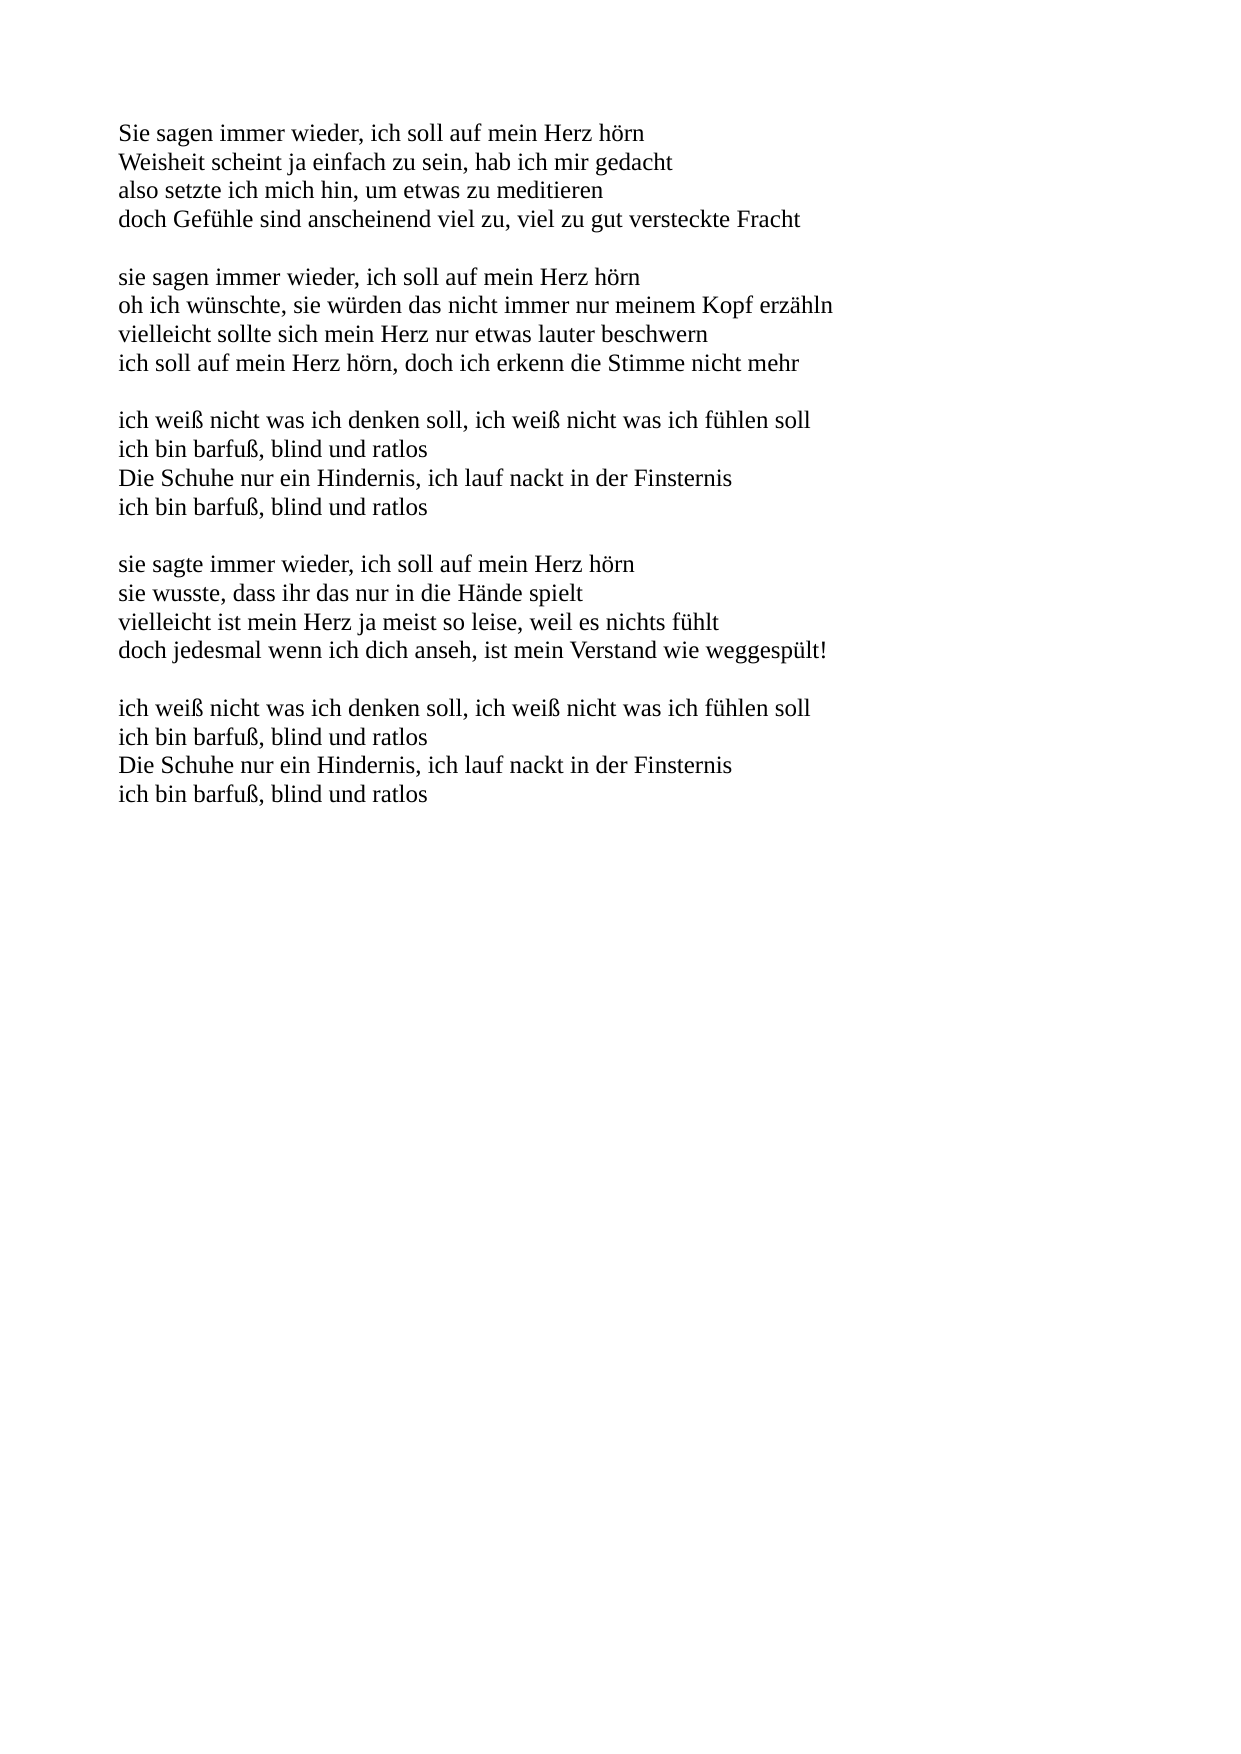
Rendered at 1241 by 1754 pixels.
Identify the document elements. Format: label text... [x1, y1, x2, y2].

text doch Gefühle sind anscheinend viel zu, viel zu gut versteckte Fracht [118, 204, 1122, 233]
text sie sagen immer wieder, ich soll auf mein Herz hörn [118, 233, 1122, 291]
text Die Schuhe nur ein Hindernis, ich lauf nackt in der Finsternis [118, 751, 1122, 779]
text Sie sagen immer wieder, ich soll auf mein Herz hörn [118, 118, 1122, 147]
text oh ich wünschte, sie würden das nicht immer nur meinem Kopf erzähln [118, 291, 1122, 319]
text vielleicht ist mein Herz ja meist so leise, weil es nichts fühlt [118, 607, 1122, 636]
text ich bin barfuß, blind und ratlos [118, 434, 1122, 463]
text ich bin barfuß, blind und ratlos [118, 722, 1122, 751]
text Die Schuhe nur ein Hindernis, ich lauf nackt in der Finsternis [118, 463, 1122, 492]
text sie wusste, dass ihr das nur in die Hände spielt [118, 578, 1122, 607]
text Weisheit scheint ja einfach zu sein, hab ich mir gedacht [118, 147, 1122, 176]
text doch jedesmal wenn ich dich anseh, ist mein Verstand wie weggespült! [118, 636, 1122, 664]
text also setzte ich mich hin, um etwas zu meditieren [118, 176, 1122, 204]
text sie sagte immer wieder, ich soll auf mein Herz hörn [118, 549, 1122, 578]
text ich bin barfuß, blind und ratlos [118, 779, 1122, 808]
text vielleicht sollte sich mein Herz nur etwas lauter beschwern [118, 319, 1122, 348]
text ich weiß nicht was ich denken soll, ich weiß nicht was ich fühlen soll [118, 693, 1122, 722]
text ich weiß nicht was ich denken soll, ich weiß nicht was ich fühlen soll [118, 406, 1122, 434]
text ich bin barfuß, blind und ratlos [118, 492, 1122, 521]
text ich soll auf mein Herz hörn, doch ich erkenn die Stimme nicht mehr [118, 348, 1122, 406]
